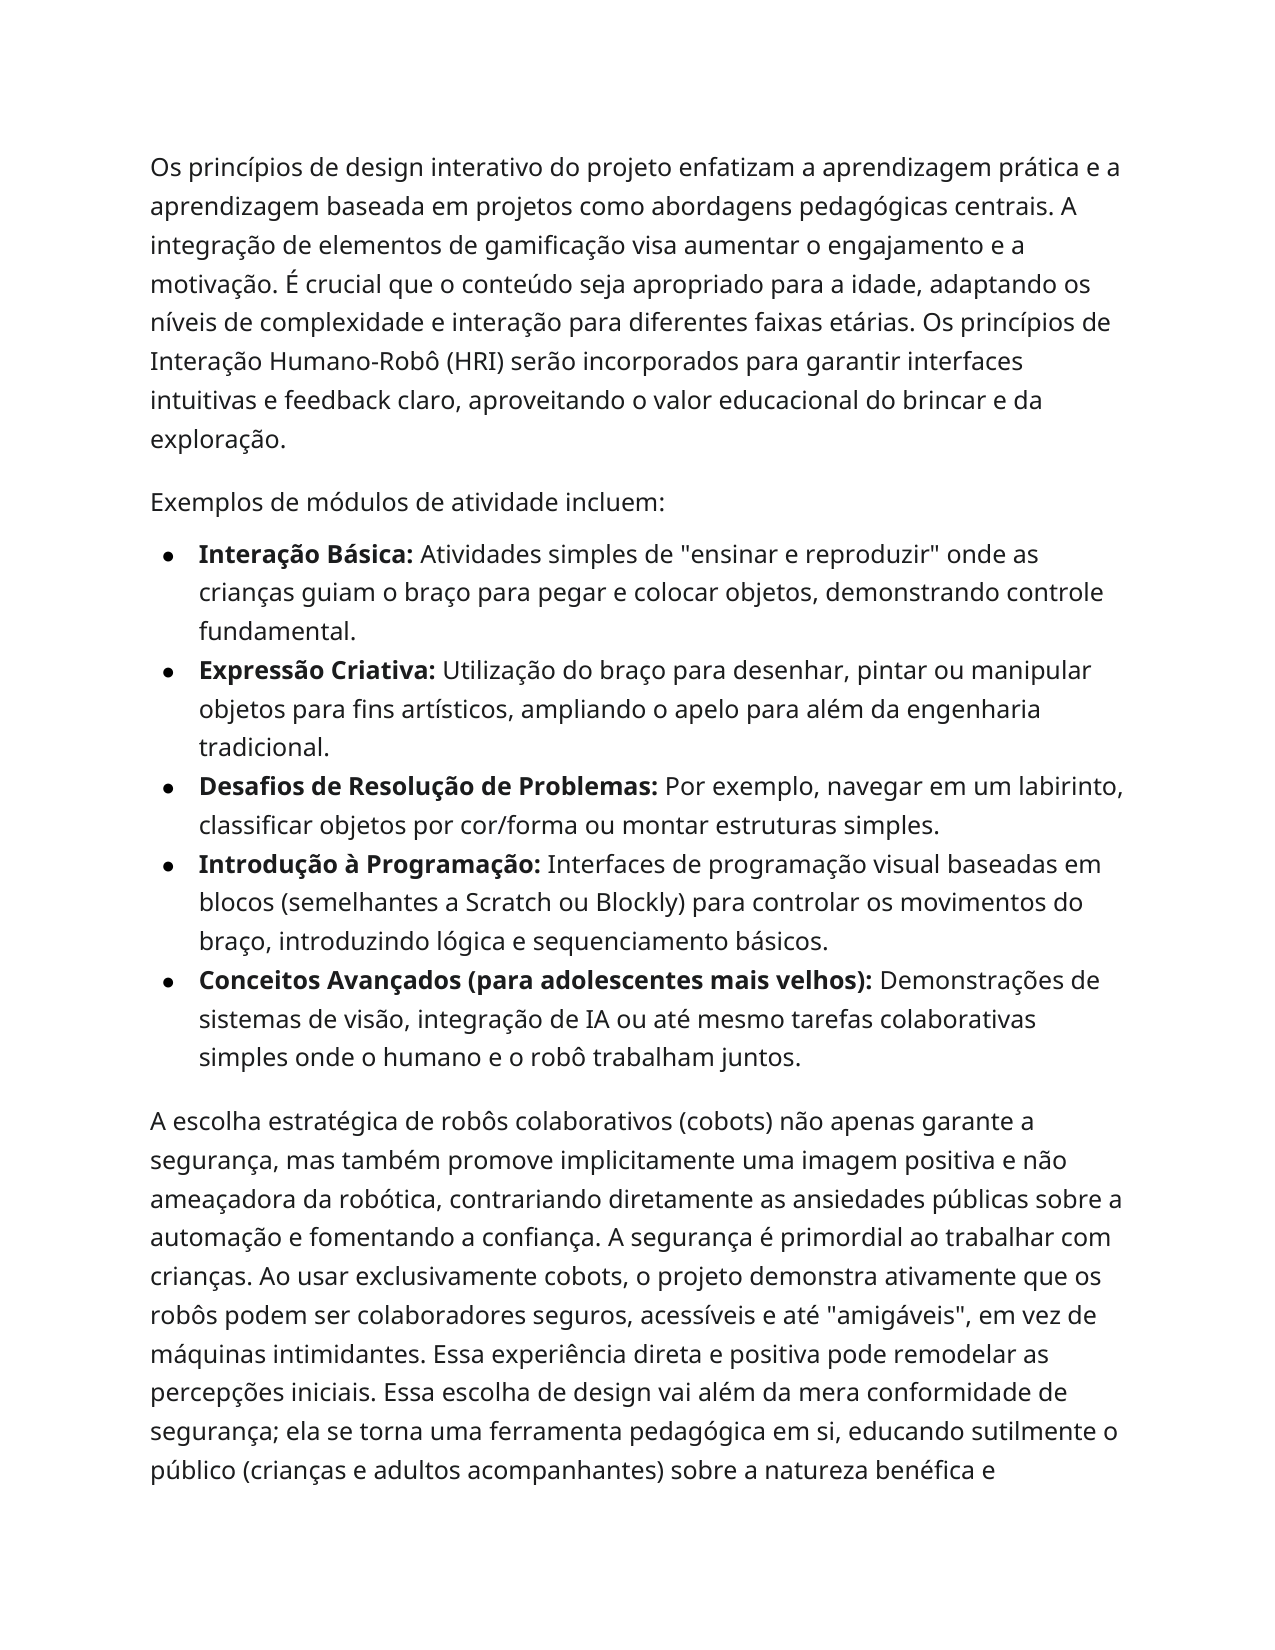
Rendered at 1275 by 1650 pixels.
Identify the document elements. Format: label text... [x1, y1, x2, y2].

text Os princípios de design interativo do projeto enfatizam a aprendizagem prática e a aprendizagem baseada em projetos como abordagens pedagógicas centrais. A integração de elementos de gamificação visa aumentar o engajamento e a motivação. É crucial que o conteúdo seja apropriado para a idade, adaptando os níveis de complexidade e interação para diferentes faixas etárias. Os princípios de Interação Humano-Robô (HRI) serão incorporados para garantir interfaces intuitivas e feedback claro, aproveitando o valor educacional do brincar e da exploração. [150, 150, 1125, 455]
list Introdução à Programação: Interfaces de programação visual baseadas em blocos (semelhantes a Scratch ou Blockly) para controlar os movimentos do braço, introduzindo lógica e sequenciamento básicos. [161, 846, 1125, 958]
list Expressão Criativa: Utilização do braço para desenhar, pintar ou manipular objetos para fins artísticos, ampliando o apelo para além da engenharia tradicional. [161, 652, 1125, 764]
text Exemplos de módulos de atividade incluem: [150, 485, 1125, 519]
text A escolha estratégica de robôs colaborativos (cobots) não apenas garante a segurança, mas também promove implicitamente uma imagem positiva e não ameaçadora da robótica, contrariando diretamente as ansiedades públicas sobre a automação e fomentando a confiança. A segurança é primordial ao trabalhar com crianças. Ao usar exclusivamente cobots, o projeto demonstra ativamente que os robôs podem ser colaboradores seguros, acessíveis e até "amigáveis", em vez de máquinas intimidantes. Essa experiência direta e positiva pode remodelar as percepções iniciais. Essa escolha de design vai além da mera conformidade de segurança; ela se torna uma ferramenta pedagógica em si, educando sutilmente o público (crianças e adultos acompanhantes) sobre a natureza benéfica e [150, 1104, 1125, 1487]
list Interação Básica: Atividades simples de "ensinar e reproduzir" onde as crianças guiam o braço para pegar e colocar objetos, demonstrando controle fundamental. [161, 536, 1125, 648]
list Desafios de Resolução de Problemas: Por exemplo, navegar em um labirinto, classificar objetos por cor/forma ou montar estruturas simples. [161, 769, 1125, 842]
list Conceitos Avançados (para adolescentes mais velhos): Demonstrações de sistemas de visão, integração de IA ou até mesmo tarefas colaborativas simples onde o humano e o robô trabalham juntos. [161, 962, 1125, 1074]
